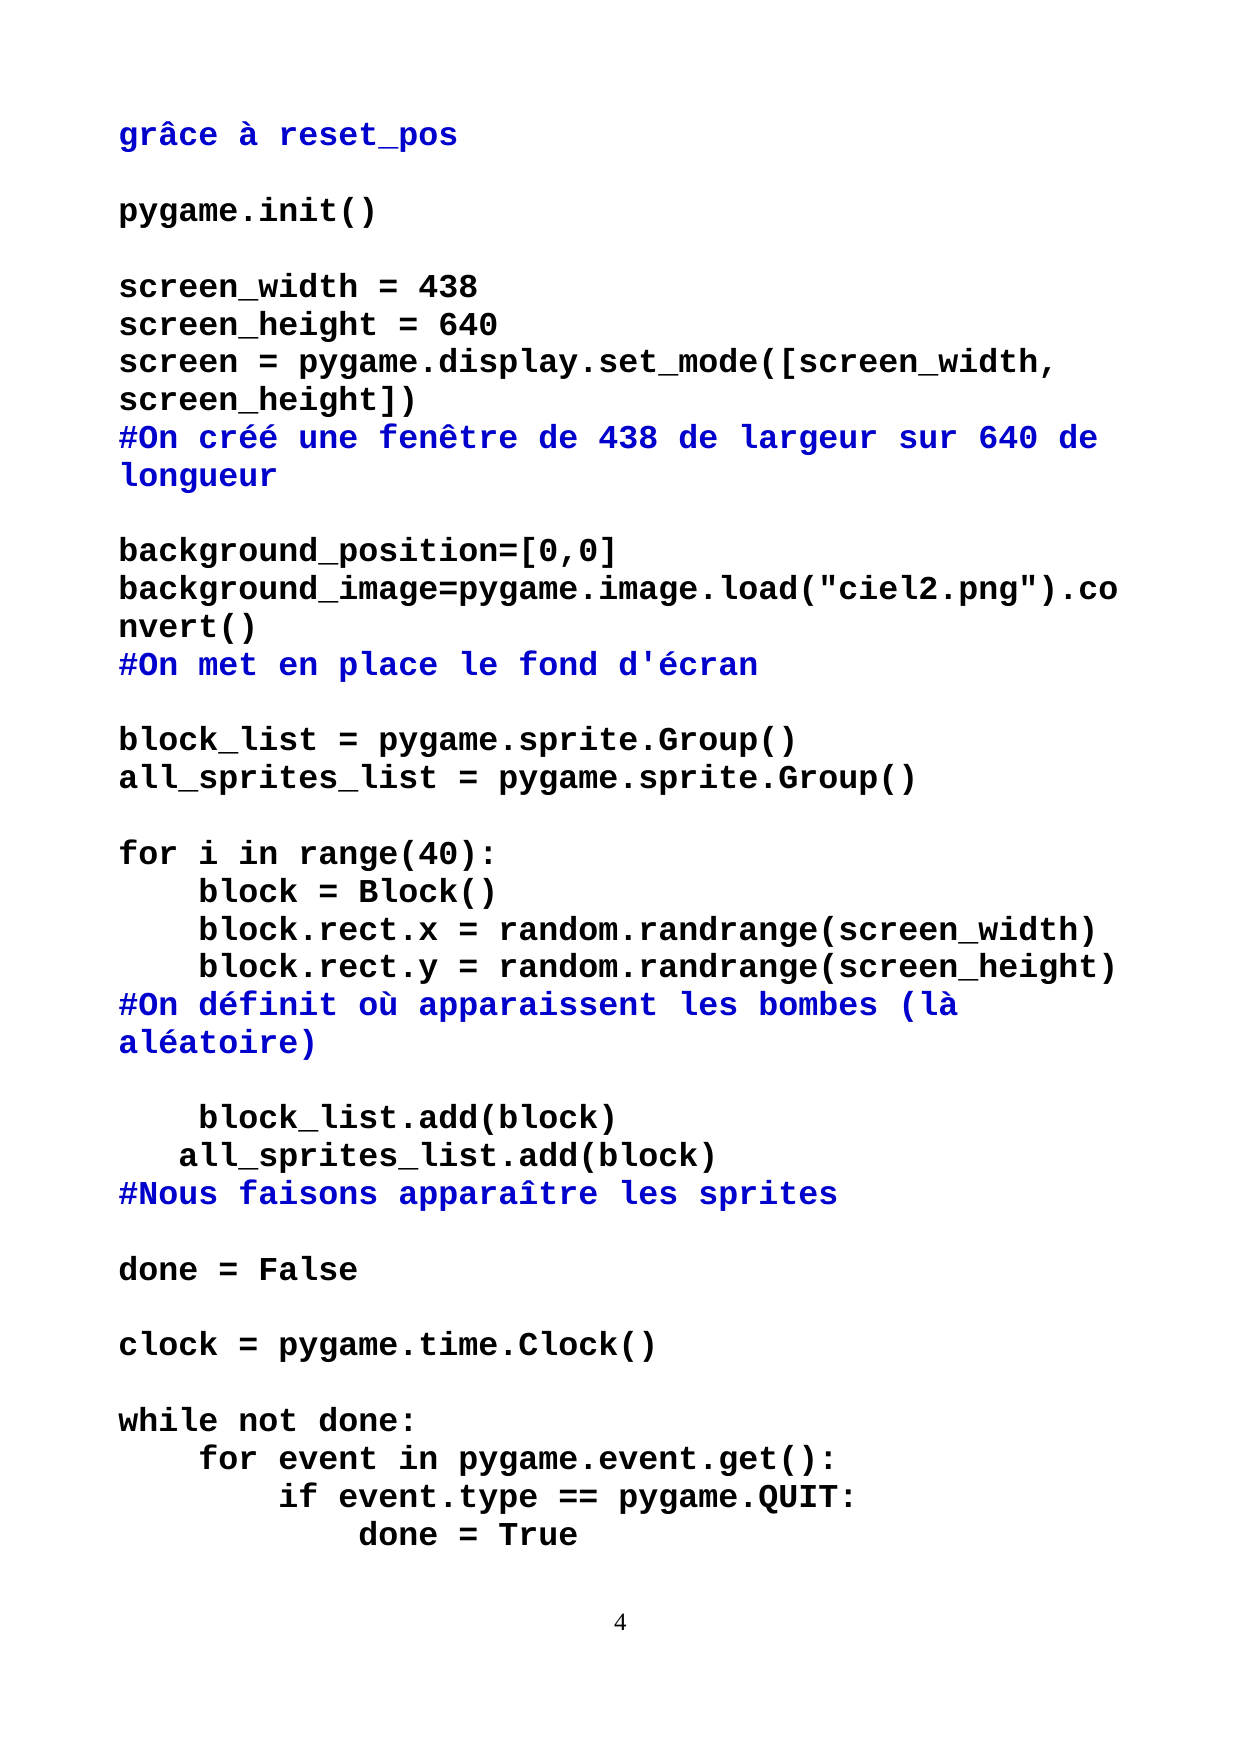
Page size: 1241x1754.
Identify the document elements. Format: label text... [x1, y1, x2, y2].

text block.rect.y = random.randrange(screen_height) [118, 950, 1122, 988]
text block_list = pygame.sprite.Group() [118, 723, 1122, 761]
text block = Block() [118, 874, 1122, 912]
text done = False [118, 1252, 1122, 1290]
text pygame.init() [118, 194, 1122, 232]
text for event in pygame.event.get(): [118, 1442, 1122, 1479]
text screen = pygame.display.set_mode([screen_width, screen_height]) [118, 345, 1122, 421]
text screen_width = 438 [118, 269, 1122, 307]
text clock = pygame.time.Clock() [118, 1328, 1122, 1366]
text background_image=pygame.image.load("ciel2.png").convert() [118, 572, 1122, 647]
text block_list.add(block) [118, 1101, 1122, 1139]
text #Nous faisons apparaître les sprites [118, 1177, 1122, 1215]
text done = True [118, 1517, 1122, 1555]
text #On créé une fenêtre de 438 de largeur sur 640 de longueur [118, 421, 1122, 496]
text if event.type == pygame.QUIT: [118, 1479, 1122, 1517]
text while not done: [118, 1404, 1122, 1442]
text grâce à reset_pos [118, 118, 1122, 156]
text screen_height = 640 [118, 307, 1122, 345]
text for i in range(40): [118, 837, 1122, 874]
text #On définit où apparaissent les bombes (là aléatoire) [118, 988, 1122, 1063]
text block.rect.x = random.randrange(screen_width) [118, 912, 1122, 950]
text all_sprites_list.add(block) [118, 1139, 1122, 1177]
text all_sprites_list = pygame.sprite.Group() [118, 761, 1122, 799]
text background_position=[0,0] [118, 534, 1122, 572]
text #On met en place le fond d'écran [118, 647, 1122, 685]
